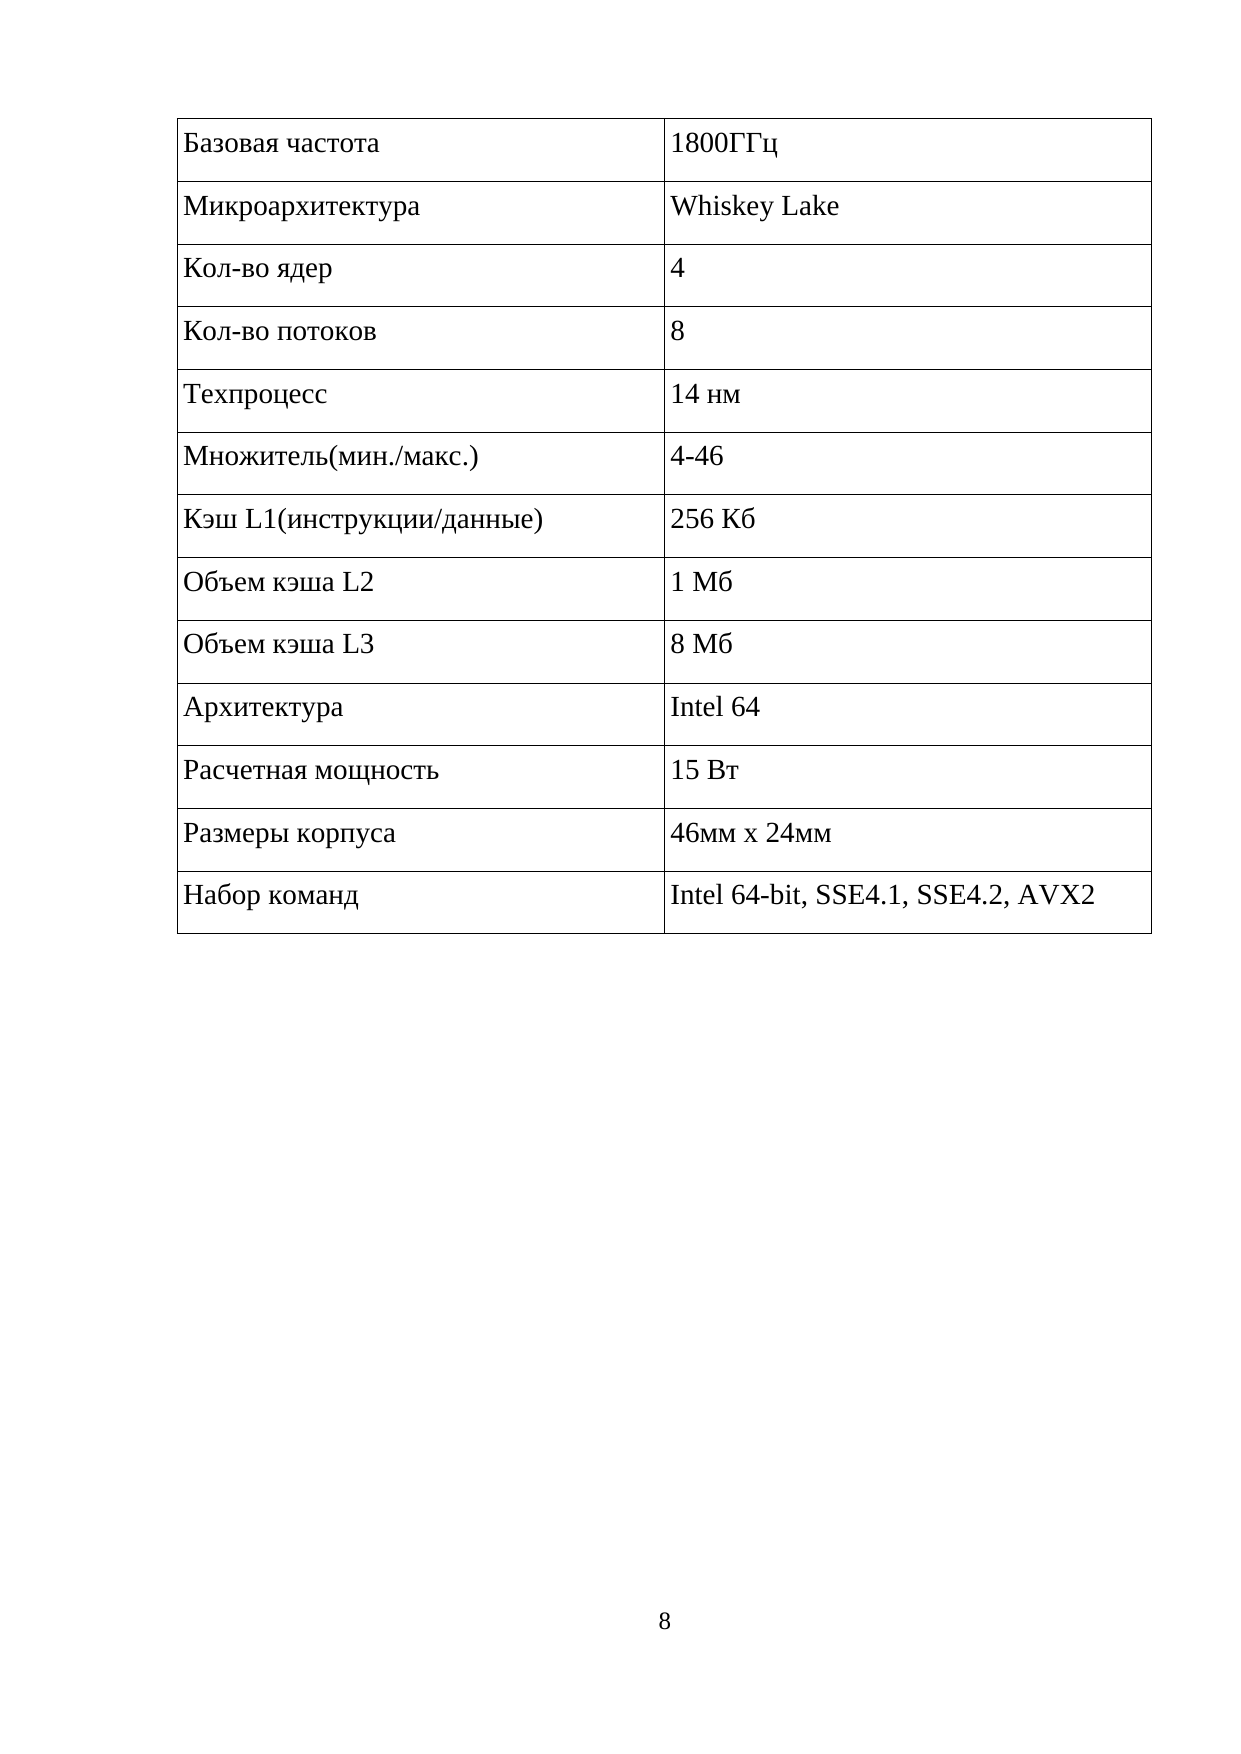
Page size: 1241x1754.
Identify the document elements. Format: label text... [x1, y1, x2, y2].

table_cell Микроархитектура [178, 182, 664, 243]
table_cell 4-46 [665, 433, 1151, 494]
table_cell 15 Вт [665, 746, 1151, 808]
table_cell Intel 64 [665, 684, 1151, 745]
table_cell Whiskey Lake [665, 182, 1151, 243]
table_cell Размеры корпуса [178, 809, 664, 871]
table_cell Объем кэша L3 [178, 621, 664, 682]
table_cell Кол-во потоков [178, 307, 664, 369]
table_cell Множитель(мин./макс.) [178, 433, 664, 494]
table_cell 8 Мб [665, 621, 1151, 682]
table_cell 46мм х 24мм [665, 809, 1151, 871]
table_cell Объем кэша L2 [178, 558, 664, 620]
table_cell Кэш L1(инструкции/данные) [178, 495, 664, 557]
table_cell Техпроцесс [178, 370, 664, 432]
table_header Базовая частота [178, 119, 664, 181]
table_cell Набор команд [178, 872, 664, 933]
table_cell 8 [665, 307, 1151, 369]
table_cell 14 нм [665, 370, 1151, 432]
table_header 1800ГГц [665, 119, 1151, 181]
table_cell 1 Мб [665, 558, 1151, 620]
table_cell 4 [665, 245, 1151, 306]
table_cell Intel 64-bit, SSE4.1, SSE4.2, AVX2 [665, 872, 1151, 933]
table_cell Кол-во ядер [178, 245, 664, 306]
table_cell 256 Кб [665, 495, 1151, 557]
table_cell Архитектура [178, 684, 664, 745]
table_cell Расчетная мощность [178, 746, 664, 808]
